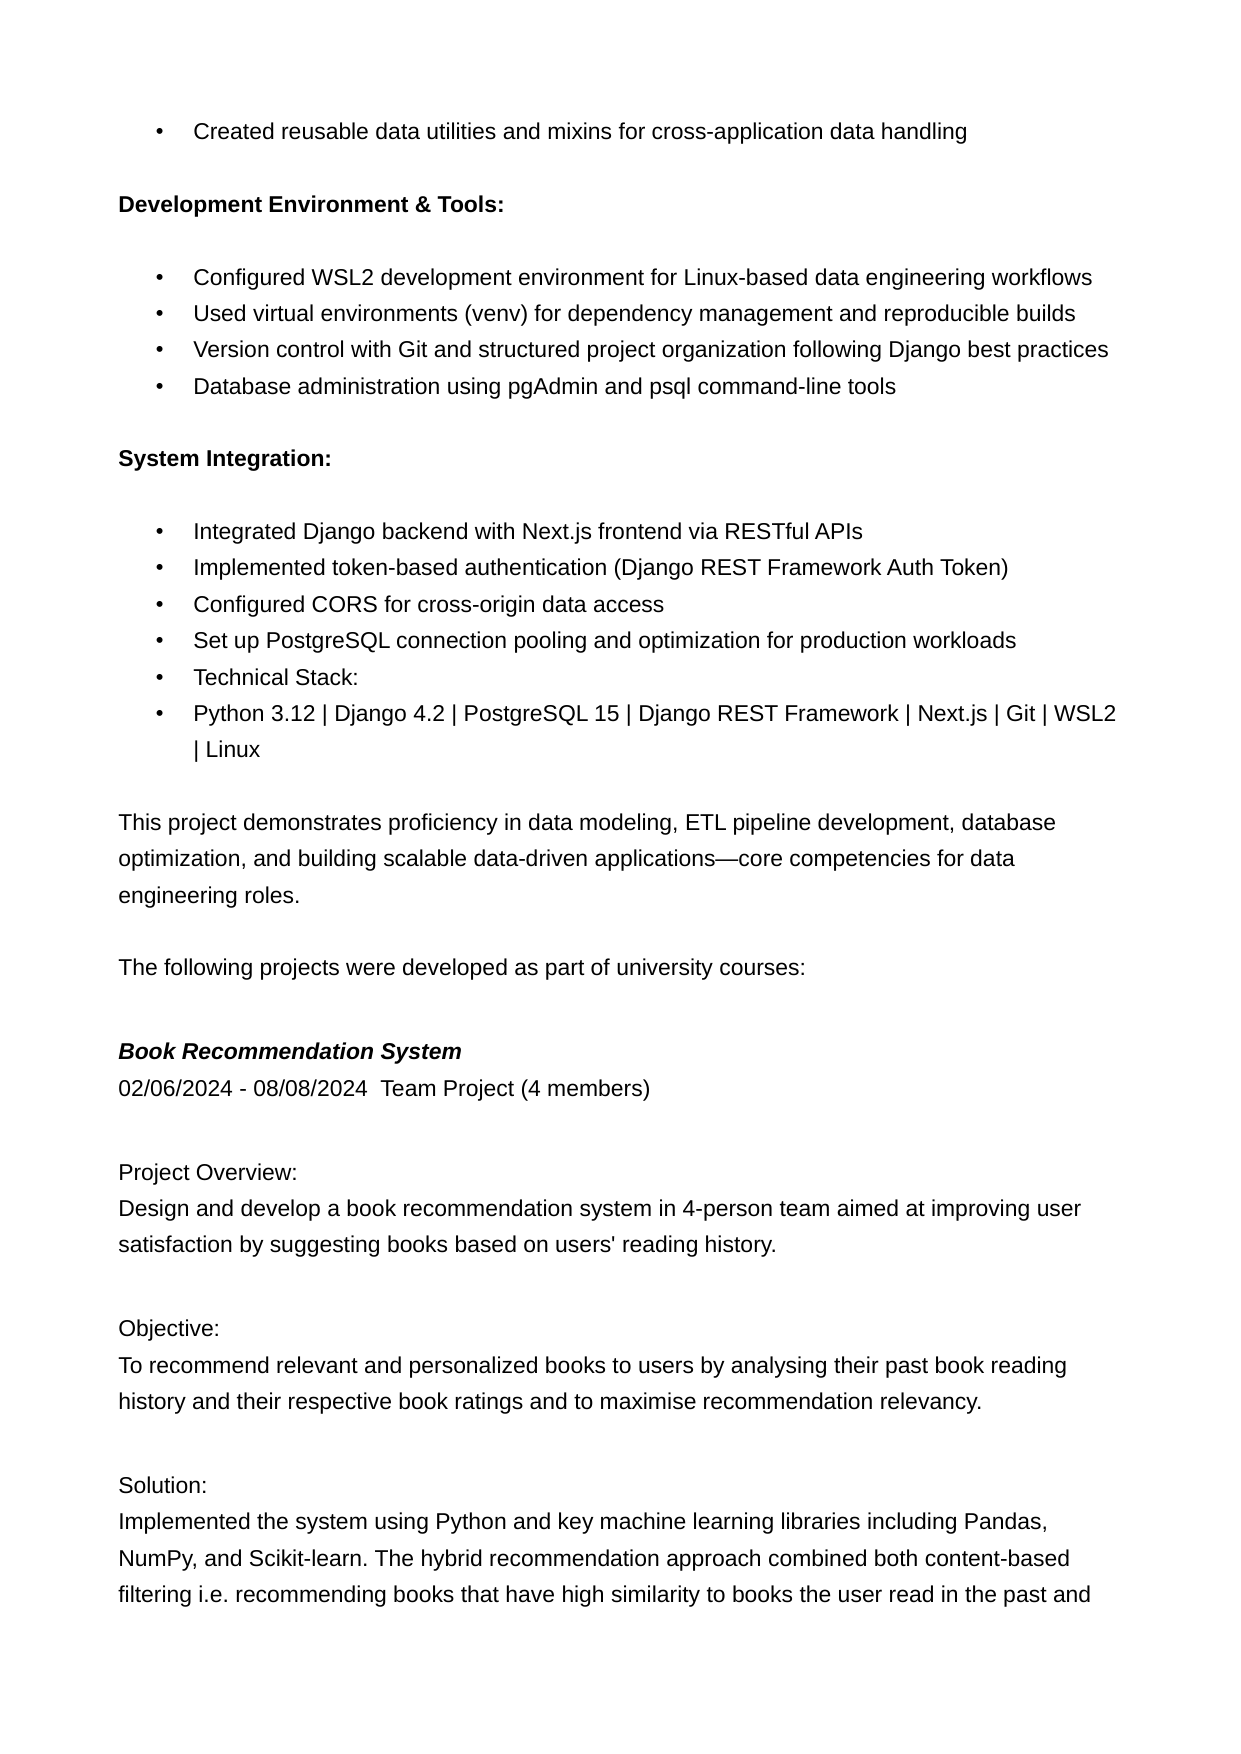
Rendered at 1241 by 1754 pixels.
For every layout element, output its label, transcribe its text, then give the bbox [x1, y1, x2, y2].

list Version control with Git and structured project organization following Django best practices [156, 336, 1122, 363]
text Book Recommendation System [118, 1038, 1122, 1064]
text Solution: [118, 1472, 1122, 1498]
list Configured CORS for cross-origin data access [156, 591, 1122, 617]
text Objective: [118, 1315, 1122, 1342]
text Design and develop a book recommendation system in 4-person team aimed at improving user satisfaction by suggesting books based on users' reading history. [118, 1195, 1122, 1258]
text This project demonstrates proficiency in data modeling, ETL pipeline development, database optimization, and building scalable data-driven applications—core competencies for data engineering roles. [118, 809, 1122, 908]
text Implemented the system using Python and key machine learning libraries including Pandas, NumPy, and Scikit-learn. The hybrid recommendation approach combined both content-based filtering i.e. recommending books that have high similarity to books the user read in the past and [118, 1508, 1122, 1607]
text Development Environment & Tools: [118, 191, 1122, 217]
text System Integration: [118, 445, 1122, 472]
list Python 3.12 | Django 4.2 | PostgreSQL 15 | Django REST Framework | Next.js | Git | WSL2 | Linux [156, 700, 1122, 762]
text To recommend relevant and personalized books to users by analysing their past book reading history and their respective book ratings and to maximise recommendation relevancy. [118, 1352, 1122, 1414]
list Configured WSL2 development environment for Linux-based data engineering workflows [156, 263, 1122, 290]
list Created reusable data utilities and mixins for cross-application data handling [156, 118, 1122, 144]
list Implemented token-based authentication (Django REST Framework Auth Token) [156, 554, 1122, 581]
list Set up PostgreSQL connection pooling and optimization for production workloads [156, 627, 1122, 653]
list Database administration using pgAdmin and psql command-line tools [156, 373, 1122, 399]
list Technical Stack: [156, 663, 1122, 690]
text 02/06/2024 - 08/08/2024 Team Project (4 members) [118, 1074, 1122, 1101]
text Project Overview: [118, 1158, 1122, 1185]
list Integrated Django backend with Next.js frontend via RESTful APIs [156, 518, 1122, 544]
text The following projects were developed as part of university courses: [118, 954, 1122, 981]
list Used virtual environments (venv) for dependency management and reproducible builds [156, 300, 1122, 326]
